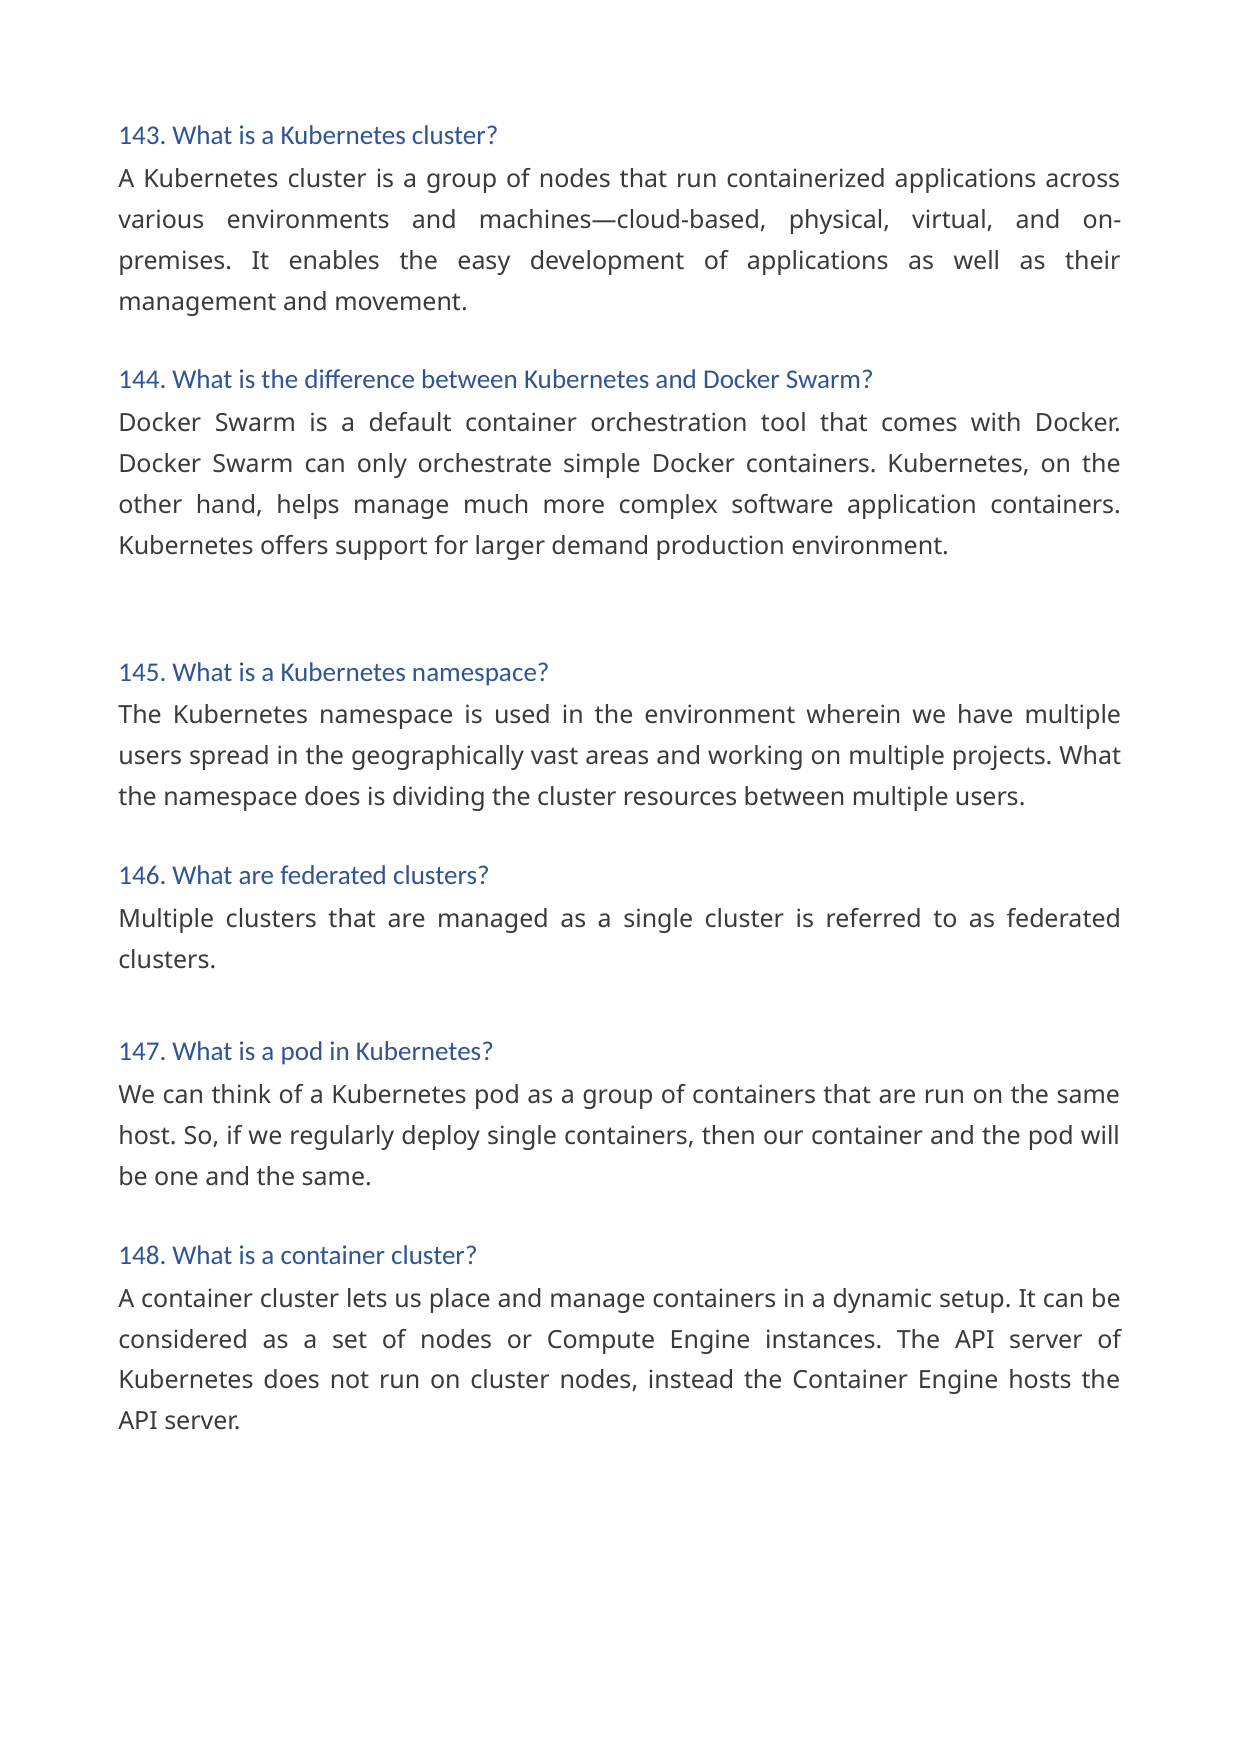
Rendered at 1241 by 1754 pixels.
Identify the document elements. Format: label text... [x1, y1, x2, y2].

text A Kubernetes cluster is a group of nodes that run containerized applications across various environments and machines—cloud-based, physical, virtual, and on-premises. It enables the easy development of applications as well as their management and movement. [118, 161, 1122, 317]
text A container cluster lets us place and manage containers in a dynamic setup. It can be considered as a set of nodes or Compute Engine instances. The API server of Kubernetes does not run on cluster nodes, instead the Container Engine hosts the API server. [118, 1280, 1122, 1437]
subtitle 147. What is a pod in Kubernetes? [118, 1034, 1122, 1067]
subtitle 143. What is a Kubernetes cluster? [118, 118, 1122, 151]
text The Kubernetes namespace is used in the environment wherein we have multiple users spread in the geographically vast areas and working on multiple projects. What the namespace does is dividing the cluster resources between multiple users. [118, 697, 1122, 813]
text Docker Swarm is a default container orchestration tool that comes with Docker. Docker Swarm can only orchestrate simple Docker containers. Kubernetes, on the other hand, helps manage much more complex software application containers. Kubernetes offers support for larger demand production environment. [118, 405, 1122, 562]
text We can think of a Kubernetes pod as a group of containers that are run on the same host. So, if we regularly deploy single containers, then our container and the pod will be one and the same. [118, 1077, 1122, 1192]
subtitle 144. What is the difference between Kubernetes and Docker Swarm? [118, 363, 1122, 396]
text Multiple clusters that are managed as a single cluster is referred to as federated clusters. [118, 901, 1122, 976]
subtitle 148. What is a container cluster? [118, 1238, 1122, 1271]
subtitle 145. What is a Kubernetes namespace? [118, 655, 1122, 688]
subtitle 146. What are federated clusters? [118, 858, 1122, 891]
